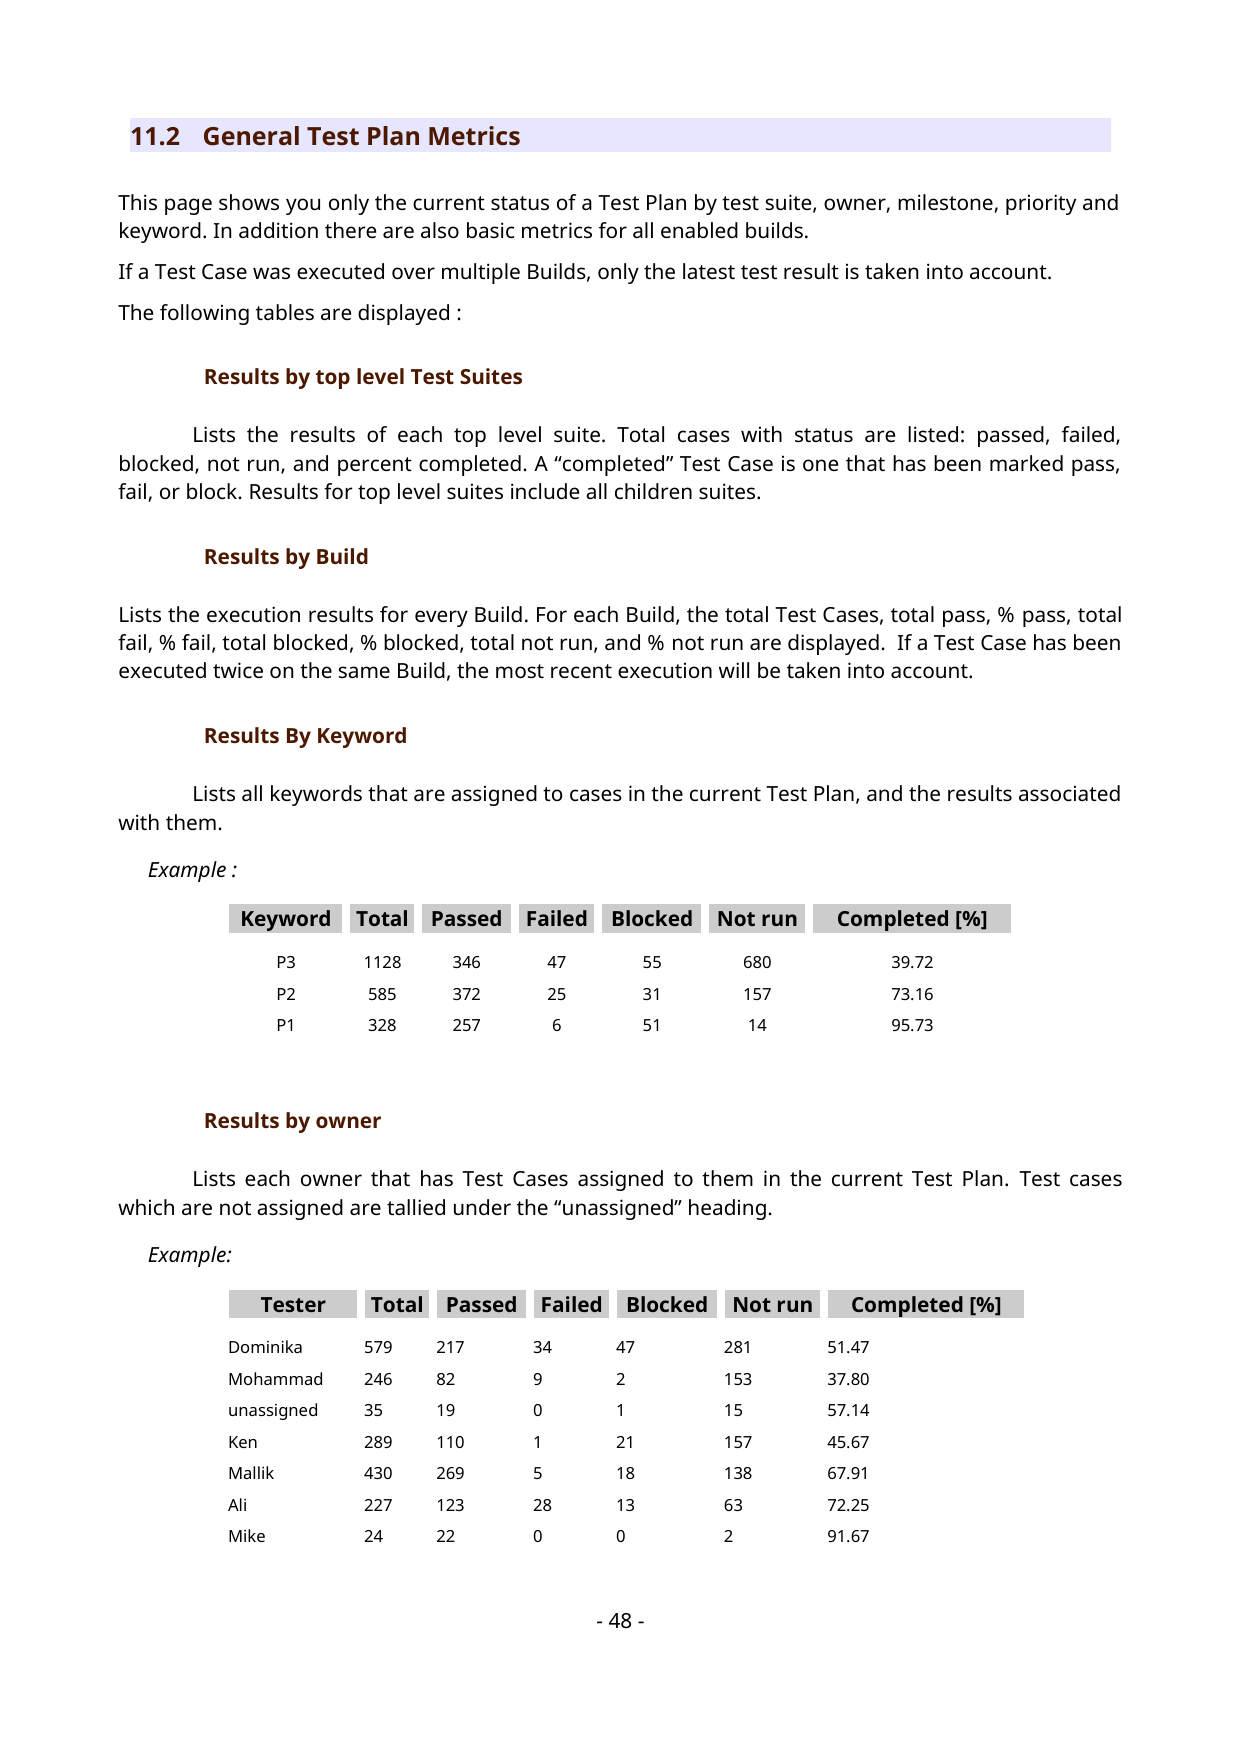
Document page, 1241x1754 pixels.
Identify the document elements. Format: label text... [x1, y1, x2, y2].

table_cell 67.91 [824, 1459, 1028, 1490]
table_cell P2 [225, 979, 346, 1011]
table_cell 91.67 [824, 1522, 1028, 1553]
subtitle Results By Keyword [130, 721, 1111, 750]
table_cell 157 [705, 979, 809, 1011]
table_header Failed [530, 1275, 613, 1333]
text This page shows you only the current status of a Test Plan by test suite, owner, milestone, priority and keyword. In addition there are also basic metrics for all enabled builds. [118, 188, 1122, 244]
table_cell 257 [418, 1011, 515, 1042]
table_cell Ali [225, 1490, 361, 1522]
table_header Completed [%] [809, 890, 1015, 948]
table_header Blocked [613, 1275, 721, 1333]
table_cell 37.80 [824, 1365, 1028, 1396]
table_cell 153 [721, 1365, 824, 1396]
table_cell 21 [613, 1428, 721, 1459]
table_cell 372 [418, 979, 515, 1011]
table_cell 6 [515, 1011, 598, 1042]
table_cell 57.14 [824, 1396, 1028, 1427]
table_cell 25 [515, 979, 598, 1011]
text Example : [148, 855, 1093, 883]
table_cell 34 [530, 1333, 613, 1364]
table_header Keyword [225, 890, 346, 948]
table_cell 18 [613, 1459, 721, 1490]
table_header Not run [705, 890, 809, 948]
table_header Not run [721, 1275, 824, 1333]
table_cell 22 [433, 1522, 530, 1553]
text The following tables are displayed : [118, 298, 1122, 326]
table_cell Mallik [225, 1459, 361, 1490]
table_header Total [346, 890, 418, 948]
table_cell 1128 [346, 948, 418, 979]
text Lists all keywords that are assigned to cases in the current Test Plan, and the results associated with them. [118, 779, 1122, 836]
table_cell 82 [433, 1365, 530, 1396]
table_cell 138 [721, 1459, 824, 1490]
table_cell 328 [346, 1011, 418, 1042]
table_cell 39.72 [809, 948, 1015, 979]
table_cell 35 [361, 1396, 433, 1427]
table_cell 72.25 [824, 1490, 1028, 1522]
subtitle General Test Plan Metrics [130, 118, 1111, 152]
table_cell 585 [346, 979, 418, 1011]
table_cell 47 [613, 1333, 721, 1364]
table_cell 281 [721, 1333, 824, 1364]
table_header Total [361, 1275, 433, 1333]
table_cell 55 [598, 948, 705, 979]
table_cell 430 [361, 1459, 433, 1490]
table_cell unassigned [225, 1396, 361, 1427]
table_cell 579 [361, 1333, 433, 1364]
table_header Blocked [598, 890, 705, 948]
table_header Passed [418, 890, 515, 948]
table_cell 680 [705, 948, 809, 979]
table_cell 45.67 [824, 1428, 1028, 1459]
text Lists each owner that has Test Cases assigned to them in the current Test Plan. Test cases which are not assigned are tallied under the “unassigned” heading. [118, 1164, 1122, 1221]
table_cell 31 [598, 979, 705, 1011]
table_cell 15 [721, 1396, 824, 1427]
table_cell 0 [530, 1522, 613, 1553]
table_cell Mike [225, 1522, 361, 1553]
table_cell 217 [433, 1333, 530, 1364]
subtitle Results by Build [130, 542, 1111, 570]
table_header Completed [%] [824, 1275, 1028, 1333]
table_cell 157 [721, 1428, 824, 1459]
table_cell 95.73 [809, 1011, 1015, 1042]
table_cell 73.16 [809, 979, 1015, 1011]
table_cell P3 [225, 948, 346, 979]
table_cell 1 [530, 1428, 613, 1459]
table_cell 51.47 [824, 1333, 1028, 1364]
table_cell 289 [361, 1428, 433, 1459]
table_cell 227 [361, 1490, 433, 1522]
table_cell Ken [225, 1428, 361, 1459]
table_cell 0 [613, 1522, 721, 1553]
table_cell 110 [433, 1428, 530, 1459]
table_cell 123 [433, 1490, 530, 1522]
table_cell 2 [721, 1522, 824, 1553]
text Lists the results of each top level suite. Total cases with status are listed: passed, failed, blocked, not run, and percent completed. A “completed” Test Case is one that has been marked pass, fail, or block. Results for top level suites include all children suites. [118, 420, 1122, 506]
table_header Failed [515, 890, 598, 948]
table_cell Dominika [225, 1333, 361, 1364]
text Lists the execution results for every Build. For each Build, the total Test Cases, total pass, % pass, total fail, % fail, total blocked, % blocked, total not run, and % not run are displayed. If a Test Case has been executed twice on the same Build, the most recent execution will be taken into account. [118, 600, 1122, 685]
table_cell 19 [433, 1396, 530, 1427]
table_cell 14 [705, 1011, 809, 1042]
table_cell 0 [530, 1396, 613, 1427]
table_header Tester [225, 1275, 361, 1333]
table_cell Mohammad [225, 1365, 361, 1396]
table_cell 63 [721, 1490, 824, 1522]
text If a Test Case was executed over multiple Builds, only the latest test result is taken into account. [118, 257, 1122, 285]
text Example: [148, 1240, 1093, 1269]
table_cell 2 [613, 1365, 721, 1396]
table_header Passed [433, 1275, 530, 1333]
table_cell 51 [598, 1011, 705, 1042]
subtitle Results by top level Test Suites [130, 362, 1111, 391]
table_cell 24 [361, 1522, 433, 1553]
table_cell 1 [613, 1396, 721, 1427]
table_cell P1 [225, 1011, 346, 1042]
table_cell 9 [530, 1365, 613, 1396]
table_cell 13 [613, 1490, 721, 1522]
table_cell 47 [515, 948, 598, 979]
table_cell 28 [530, 1490, 613, 1522]
table_cell 346 [418, 948, 515, 979]
subtitle Results by owner [130, 1107, 1111, 1135]
table_cell 269 [433, 1459, 530, 1490]
table_cell 5 [530, 1459, 613, 1490]
table_cell 246 [361, 1365, 433, 1396]
